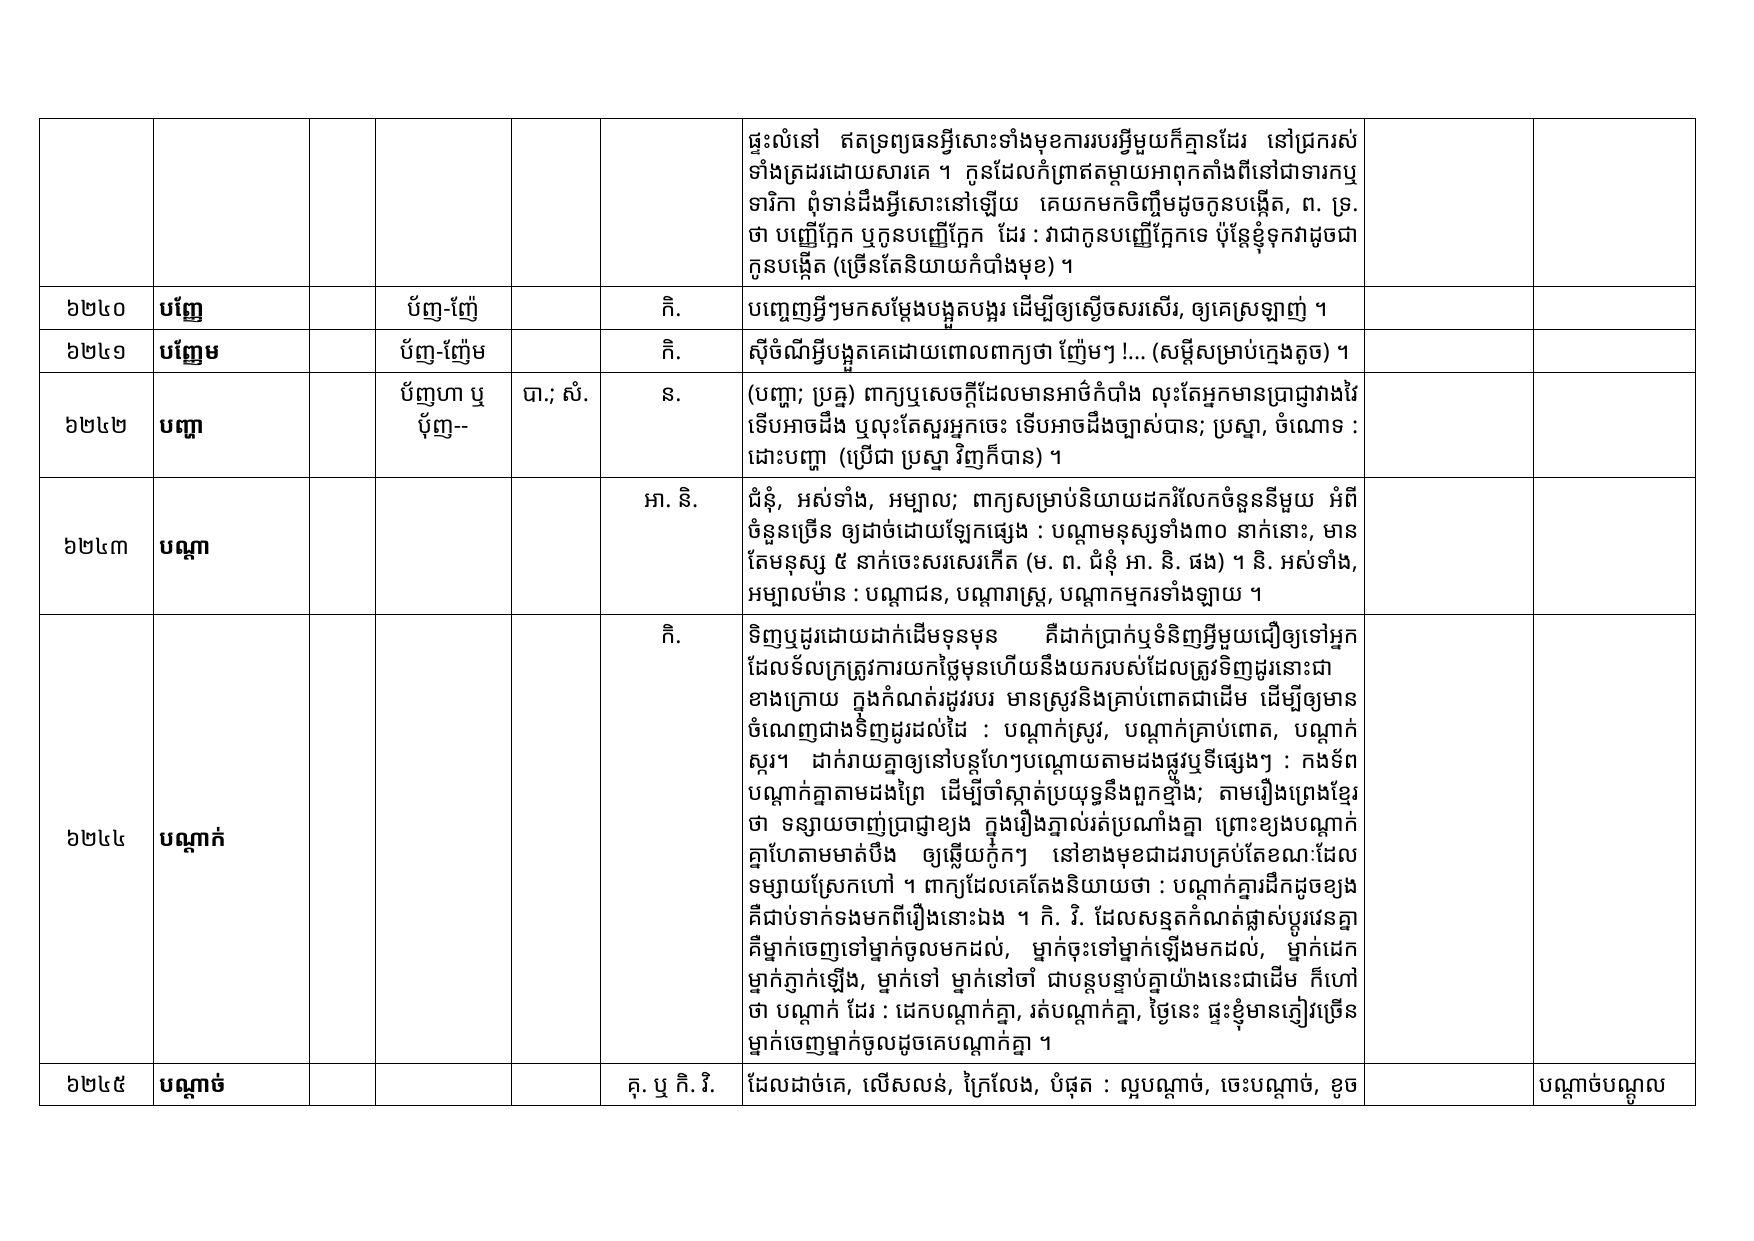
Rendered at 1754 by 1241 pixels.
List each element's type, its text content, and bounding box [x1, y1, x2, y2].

table_cell [601, 119, 742, 286]
table_cell [512, 119, 600, 286]
table_cell [376, 1064, 511, 1105]
table_cell បណ្ដាច់ [154, 1064, 309, 1105]
table_cell បញ្ញែម [154, 330, 309, 372]
table_cell [1365, 478, 1533, 613]
table_cell បញ្ញែ [154, 287, 309, 329]
table_cell [376, 478, 511, 613]
table_cell [310, 287, 375, 329]
table_cell ស៊ី​ចំណី​អ្វី​បង្អួត​គេ​ដោយ​ពោល​ពាក្យ​ថា ញ៉ែម​ៗ !... (សម្ដី​សម្រាប់​ក្មេង​តូច) ។ [743, 330, 1364, 372]
table_cell [40, 119, 153, 286]
table_cell អា. និ. [601, 478, 742, 613]
table_cell [512, 615, 600, 1062]
table_cell ប័ញហា ឬ​ប៉័ញ-- [376, 373, 511, 477]
table_cell [310, 615, 375, 1062]
table_cell [1534, 119, 1695, 286]
table_cell (បញ្ហា; ប្រឝ្ន) ពាក្យ​ឬ​សេចក្ដី​ដែល​មាន​អាថ៌​កំបាំង លុះ​តែ​អ្នក​មាន​ប្រាជ្ញា​វាងវៃ​ទើប​អាច​ដឹង ឬ​លុះ​តែ​សួរ​អ្នក​ចេះ ទើប​អាច​ដឹង​ច្បាស់​បាន; ប្រស្នា, ចំណោទ : ដោះ​បញ្ហា (ប្រើ​ជា ប្រស្នា វិញ​ក៏​បាន) ។ [743, 373, 1364, 477]
table_cell [1534, 615, 1695, 1062]
table_cell បញ្ហា [154, 373, 309, 477]
table_cell [512, 478, 600, 613]
table_cell [1534, 373, 1695, 477]
table_cell កិ. [601, 330, 742, 372]
table_cell [1534, 478, 1695, 613]
table_cell [310, 1064, 375, 1105]
table_cell ៦២៤១ [40, 330, 153, 372]
table_cell ៦២៤៤ [40, 615, 153, 1062]
table_cell បណ្ដា [154, 478, 309, 613]
table_cell ដែល​ដាច់​គេ, លើសលន់, ក្រៃលែង, បំផុត : ល្អ​បណ្ដាច់, ចេះ​បណ្ដាច់, ខូច​ [743, 1064, 1364, 1105]
table_cell [1365, 119, 1533, 286]
table_cell [310, 478, 375, 613]
table_cell [154, 119, 309, 286]
table_cell [1534, 330, 1695, 372]
table_cell [1534, 287, 1695, 329]
table_cell [1365, 615, 1533, 1062]
table_cell [310, 373, 375, 477]
table_cell បា.; សំ. [512, 373, 600, 477]
table_cell [310, 330, 375, 372]
table_cell [1365, 287, 1533, 329]
table_cell មែក​ផ្ញើ​សាំ​ឬ​ផ្ញើ​ប្រាណ​កើត​ចេញ​អំពី​មែក​ឈើ​ទាំងពួង មាន​ស្លឹក​ស្រួយ​សណ្ឋាន​ផ្សេង​អំពី​ស្លឹក​ឈើ​នោះ (មាន​ពាក្យ​តំណាល​ថា កើត​ដោយ​សត្វ​ស្លាប​មាន​ក្អែក​ជាដើម​បន្ទោ​ឧច្ចារៈ​ដាក់, ហាក់​ដូច​ជា​កើត​ដោយសារ​ក្អែក​ជាដើម​ផ្ញើ​ទុក) ។ (ព. ប្រ.) : មនុស្ស​បញ្ញើ​ក្អែក ឬ មនុស្ស​ផ្ញើ​ប្រាណ គឺ​មនុស្ស​ដែល​ឥត​ផ្ទះ​លំនៅ​ ឥត​ទ្រព្យ​ធន​អ្វី​សោះ​ទាំង​មុខ​ការ​របរ​អ្វី​មួយ​ក៏​គ្មាន​ដែរ នៅ​ជ្រក​រស់​ទាំង​ត្រដរ​ដោយ​សារ​គេ ។ កូន​ដែល​កំព្រា​ឥត​ម្ដាយ​អាពុក​តាំង​ពី​នៅ​ជា​ទារក​ឬ​ទារិកា ពុំ​ទាន់​ដឹង​អ្វី​សោះ​នៅ​ឡើយ គេ​យក​មក​ចិញ្ចឹម​ដូច​កូន​បង្កើត, ព. ទ្រ. ថា បញ្ញើ​ក្អែក ឬ​កូន​បញ្ញើ​ក្អែក ដែរ : វា​ជា​កូន​បញ្ញើ​ក្អែក​ទេ ប៉ុន្តែ​ខ្ញុំ​ទុក​វា​ដូច​ជា​កូន​បង្កើត (ច្រើន​តែ​និយាយ​កំបាំង​មុខ) ។ [743, 119, 1364, 286]
table_cell កិ. [601, 287, 742, 329]
table_cell [1365, 373, 1533, 477]
table_cell បណ្ដាច់​បណ្ដូល [1534, 1064, 1695, 1105]
table_cell [512, 287, 600, 329]
table_cell ៦២៤៣ [40, 478, 153, 613]
table_cell [512, 1064, 600, 1105]
table_cell គុ. ឬ កិ. វិ. [601, 1064, 742, 1105]
table_cell [1365, 1064, 1533, 1105]
table_cell ជំនុំ, អស់​ទាំង, អម្បាល; ពាក្យ​សម្រាប់​និយាយ​ដក​រំលែក​ចំនួន​នីមួយ អំពី​ចំនួន​ច្រើន ឲ្យ​ដាច់​ដោយ​ឡែក​ផ្សេង : បណ្ដា​មនុស្ស​ទាំង​៣០ នាក់​នោះ, មាន​តែ​មនុស្ស ៥ នាក់​ចេះ​សរសេរ​កើត (ម. ព. ជំនុំ អា. និ. ផង) ។ និ. អស់​ទាំង, អម្បាល​ម៉ាន : បណ្ដា​ជន, បណ្ដា​រាស្ត្រ, បណ្ដា​កម្មករ​ទាំងឡាយ ។ [743, 478, 1364, 613]
table_cell ៦២៤០ [40, 287, 153, 329]
table_cell ន. [601, 373, 742, 477]
table_cell [512, 330, 600, 372]
table_cell បណ្ដាក់ [154, 615, 309, 1062]
table_cell ៦២៤៥ [40, 1064, 153, 1105]
table_cell [376, 615, 511, 1062]
table_cell ប័ញ-ញ៉ែ [376, 287, 511, 329]
table_cell [310, 119, 375, 286]
table_cell [376, 119, 511, 286]
table_cell [1365, 330, 1533, 372]
table_cell ទិញ​ឬ​ដូរ​ដោយ​ដាក់​ដើម​ទុន​មុន គឺ​ដាក់​ប្រាក់​ឬ​ទំនិញ​អ្វី​មួយ​ជឿ​ឲ្យ​ទៅ​អ្នក​ដែល​ទ័ល​ក្រ​ត្រូវ​ការ​យក​ថ្លៃ​មុន​ហើយ​នឹង​យក​របស់​ដែល​ត្រូវ​ទិញ​ដូរ​នោះ​ជា​ខាង​ក្រោយ ក្នុង​កំណត់​រដូវ​របរ មាន​ស្រូវ​និង​គ្រាប់​ពោត​ជាដើម ដើម្បី​ឲ្យ​មាន​ចំណេញ​ជាង​ទិញ​ដូរ​ដល់​ដៃ : បណ្ដាក់​ស្រូវ, បណ្ដាក់​គ្រាប់​ពោត, បណ្ដាក់​ស្ករ។ ដាក់​រាយ​គ្នា​ឲ្យ​នៅ​បន្ត​ហែ​ៗ​បណ្ដោយ​តាម​ដង​ផ្លូវ​ឬ​ទី​ផ្សេង​ៗ : កង​ទ័ព​បណ្ដាក់​គ្នា​តាម​ដង​ព្រៃ ដើម្បី​ចាំ​ស្កាត់​ប្រយុទ្ធ​នឹង​ពួក​ខ្មាំង; តាម​រឿង​ព្រេង​ខ្មែរ​ថា ទន្សាយ​ចាញ់​ប្រាជ្ញា​ខ្យង ក្នុង​រឿង​ភ្នាល់​រត់​ប្រណាំង​គ្នា ព្រោះ​ខ្យង​បណ្ដាក់​គ្នា​ហែ​តាម​មាត់​បឹង ឲ្យ​ឆ្លើយ​កូ៎ក​ៗ នៅ​ខាង​មុខ​ជា​ដរាប​គ្រប់​តែ​ខណៈ​ដែល​ទម្សាយ​ស្រែក​ហៅ ។ ពាក្យ​ដែល​គេ​តែង​និយាយ​ថា : បណ្ដាក់​គ្នា​រដឹក​ដូច​ខ្យង គឺ​ជាប់​ទាក់ទង​មក​ពី​រឿង​នោះ​ឯង ។ កិ. វិ. ដែល​សន្មត​កំណត់​ផ្លាស់​ប្ដូរ​វេន​គ្នា គឺ​ម្នាក់​ចេញ​ទៅ​ម្នាក់​ចូល​មក​ដល់, ម្នាក់​ចុះ​ទៅ​ម្នាក់​ឡើង​មក​ដល់, ម្នាក់​ដេក​ម្នាក់​ភ្ញាក់​ឡើង, ម្នាក់​ទៅ ម្នាក់​នៅ​ចាំ ជា​បន្ត​បន្ទាប់​គ្នា​យ៉ាង​នេះ​ជាដើម ក៏​ហៅ​ថា បណ្ដាក់ ដែរ : ដេក​បណ្ដាក់​គ្នា, រត់​បណ្ដាក់​គ្នា, ថ្ងៃ​នេះ ផ្ទះ​ខ្ញុំ​មាន​ភ្ញៀវ​ច្រើន ម្នាក់​ចេញ​ម្នាក់​ចូល​ដូច​គេ​បណ្ដាក់​គ្នា ។ [743, 615, 1364, 1062]
table_cell បញ្ចេញ​អ្វី​ៗ​មក​សម្ដែង​បង្អួត​បង្អរ ដើម្បី​ឲ្យ​ស្ងើច​សរសើរ, ឲ្យ​គេ​ស្រឡាញ់ ។ [743, 287, 1364, 329]
table_cell ប័ញ-ញ៉ែម [376, 330, 511, 372]
table_cell កិ. [601, 615, 742, 1062]
table_cell ៦២៤២ [40, 373, 153, 477]
